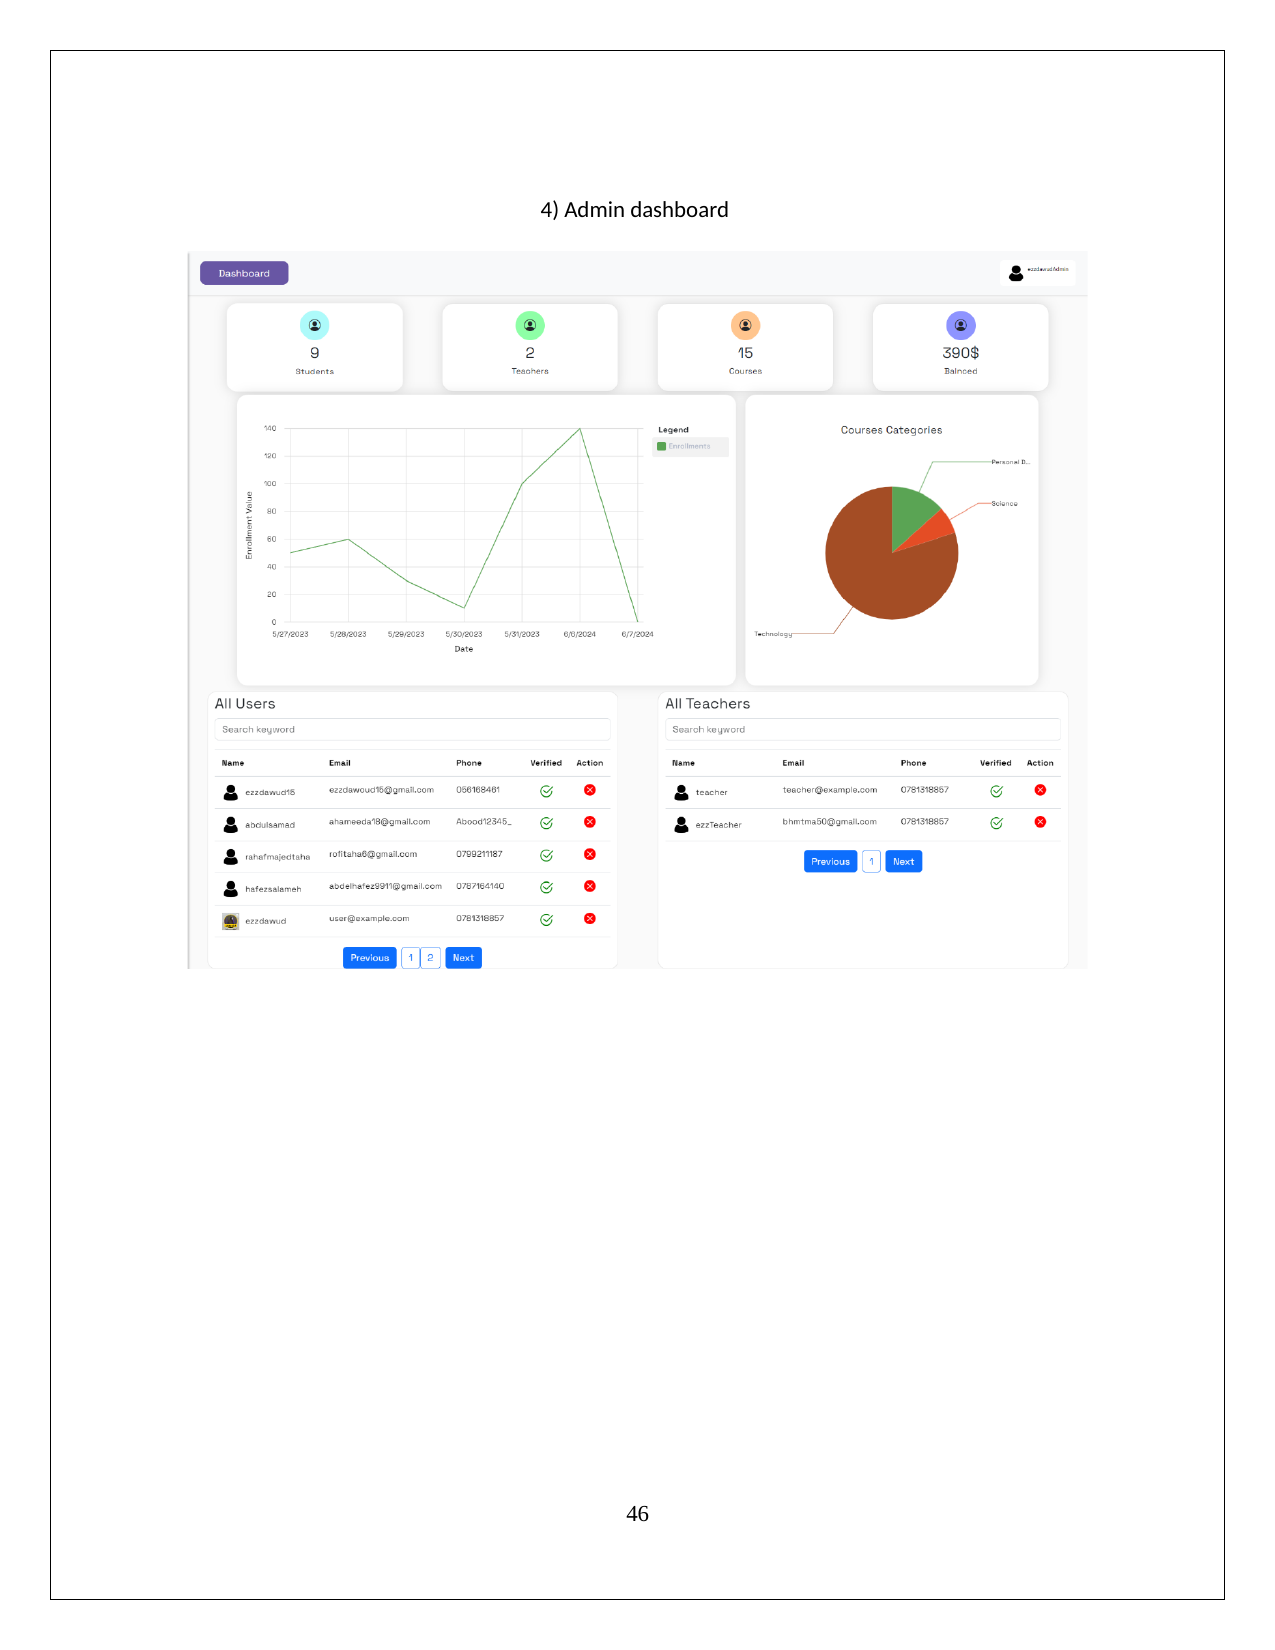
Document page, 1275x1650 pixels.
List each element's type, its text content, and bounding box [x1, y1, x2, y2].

text 4) Admin dashboard [187, 195, 1087, 223]
